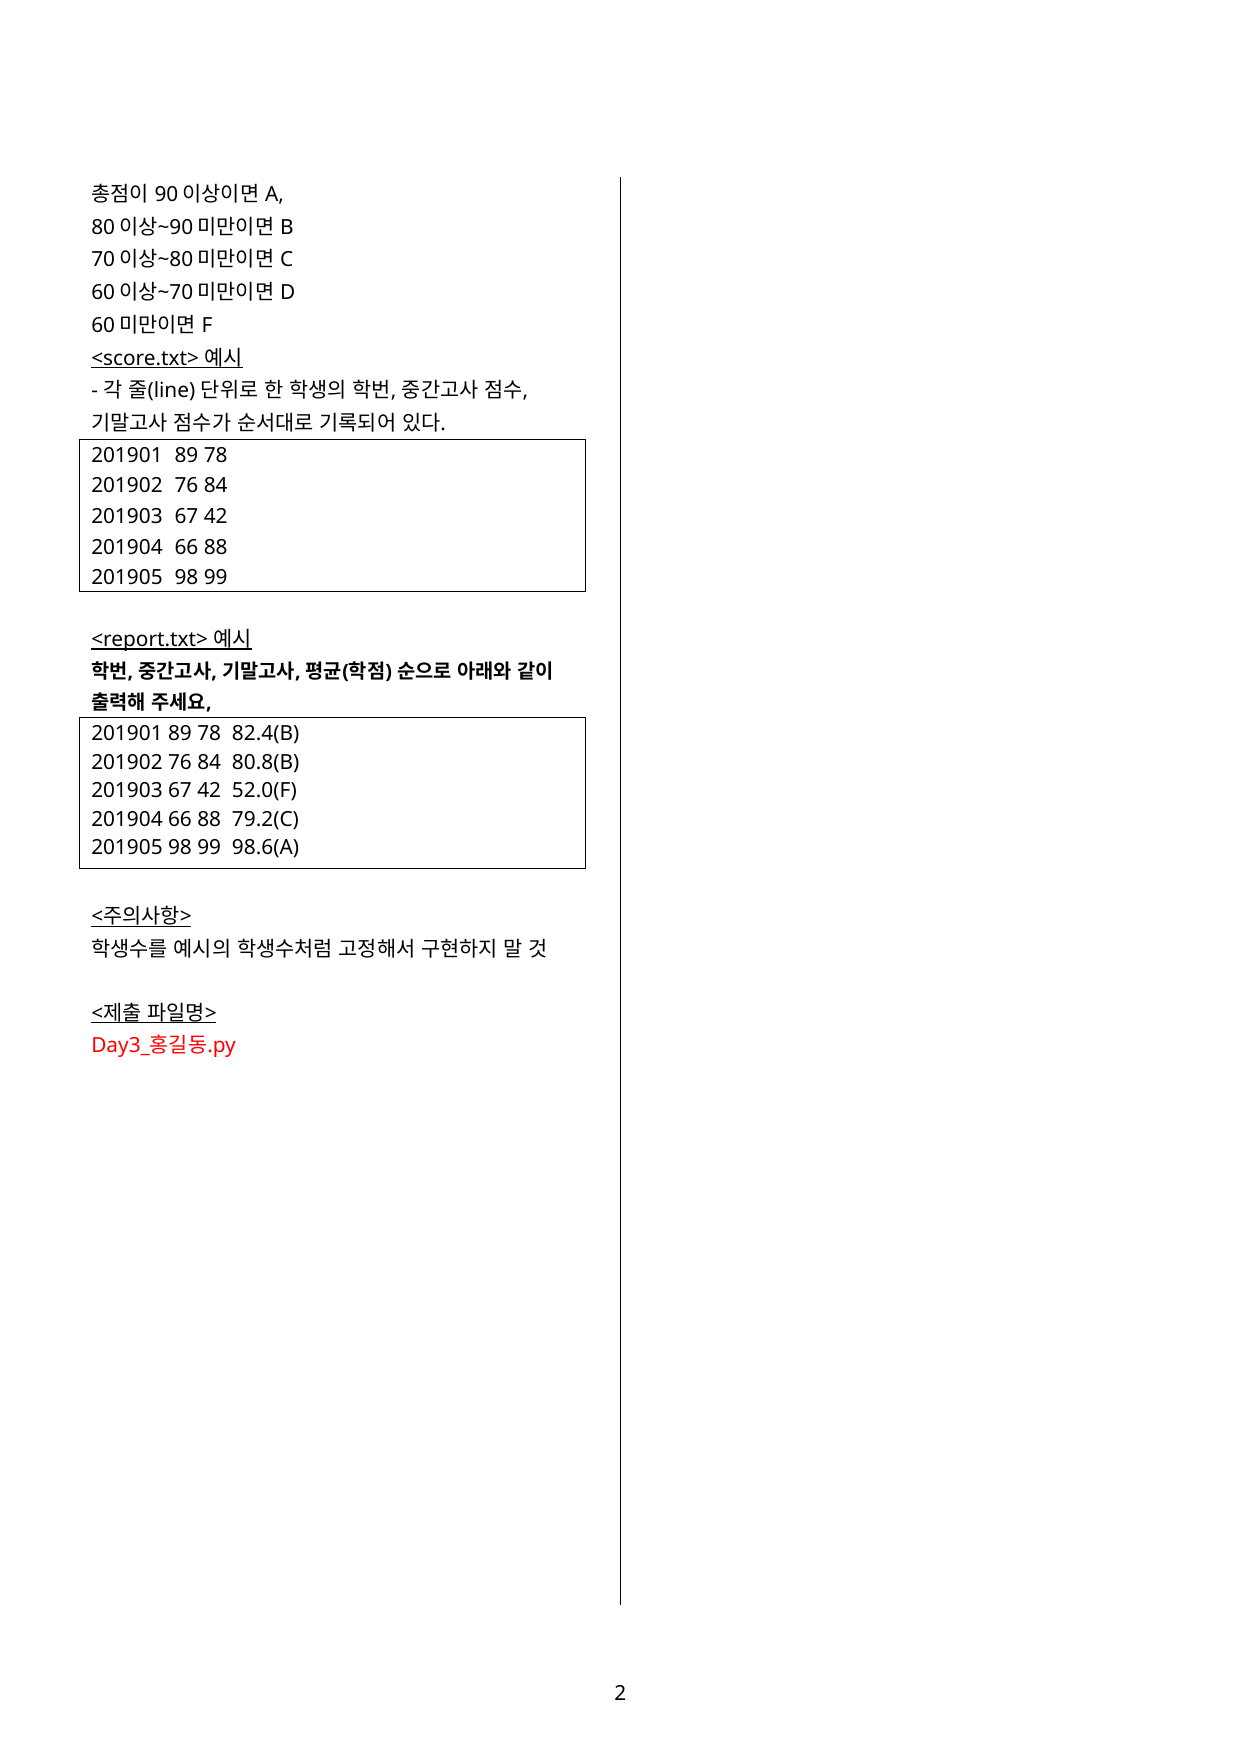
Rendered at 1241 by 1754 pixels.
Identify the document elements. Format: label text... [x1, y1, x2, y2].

text - 각 줄(line) 단위로 한 학생의 학번, 중간고사 점수, 기말고사 점수가 순서대로 기록되어 있다. [91, 373, 598, 436]
text 총점이 90이상이면 A, [91, 177, 598, 207]
text 60이상~70미만이면 D [91, 275, 598, 306]
text <주의사항> [91, 900, 598, 930]
text 학번, 중간고사, 기말고사, 평균(학점) 순으로 아래와 같이 출력해 주세요, [91, 655, 598, 715]
text 70이상~80미만이면 C [91, 243, 598, 273]
text 80이상~90미만이면 B [91, 210, 598, 240]
text <제출 파일명> [91, 996, 598, 1026]
text Day3_홍길동.py [91, 1028, 598, 1059]
text <report.txt> 예시 [91, 622, 598, 653]
table_header 201901 89 78 82.4(B) 201902 76 84 80.8(B) 201903 67 42 52.0(F) 201904 66 88 79.2(C) 201905 98 99 98.6(A) [80, 718, 585, 868]
text 60미만이면 F [91, 308, 598, 338]
table_header 201901 89 78 201902 76 84 201903 67 42 201904 66 88 201905 98 99 [80, 440, 585, 591]
text <score.txt> 예시 [91, 341, 598, 371]
text 학생수를 예시의 학생수처럼 고정해서 구현하지 말 것 [91, 932, 598, 963]
